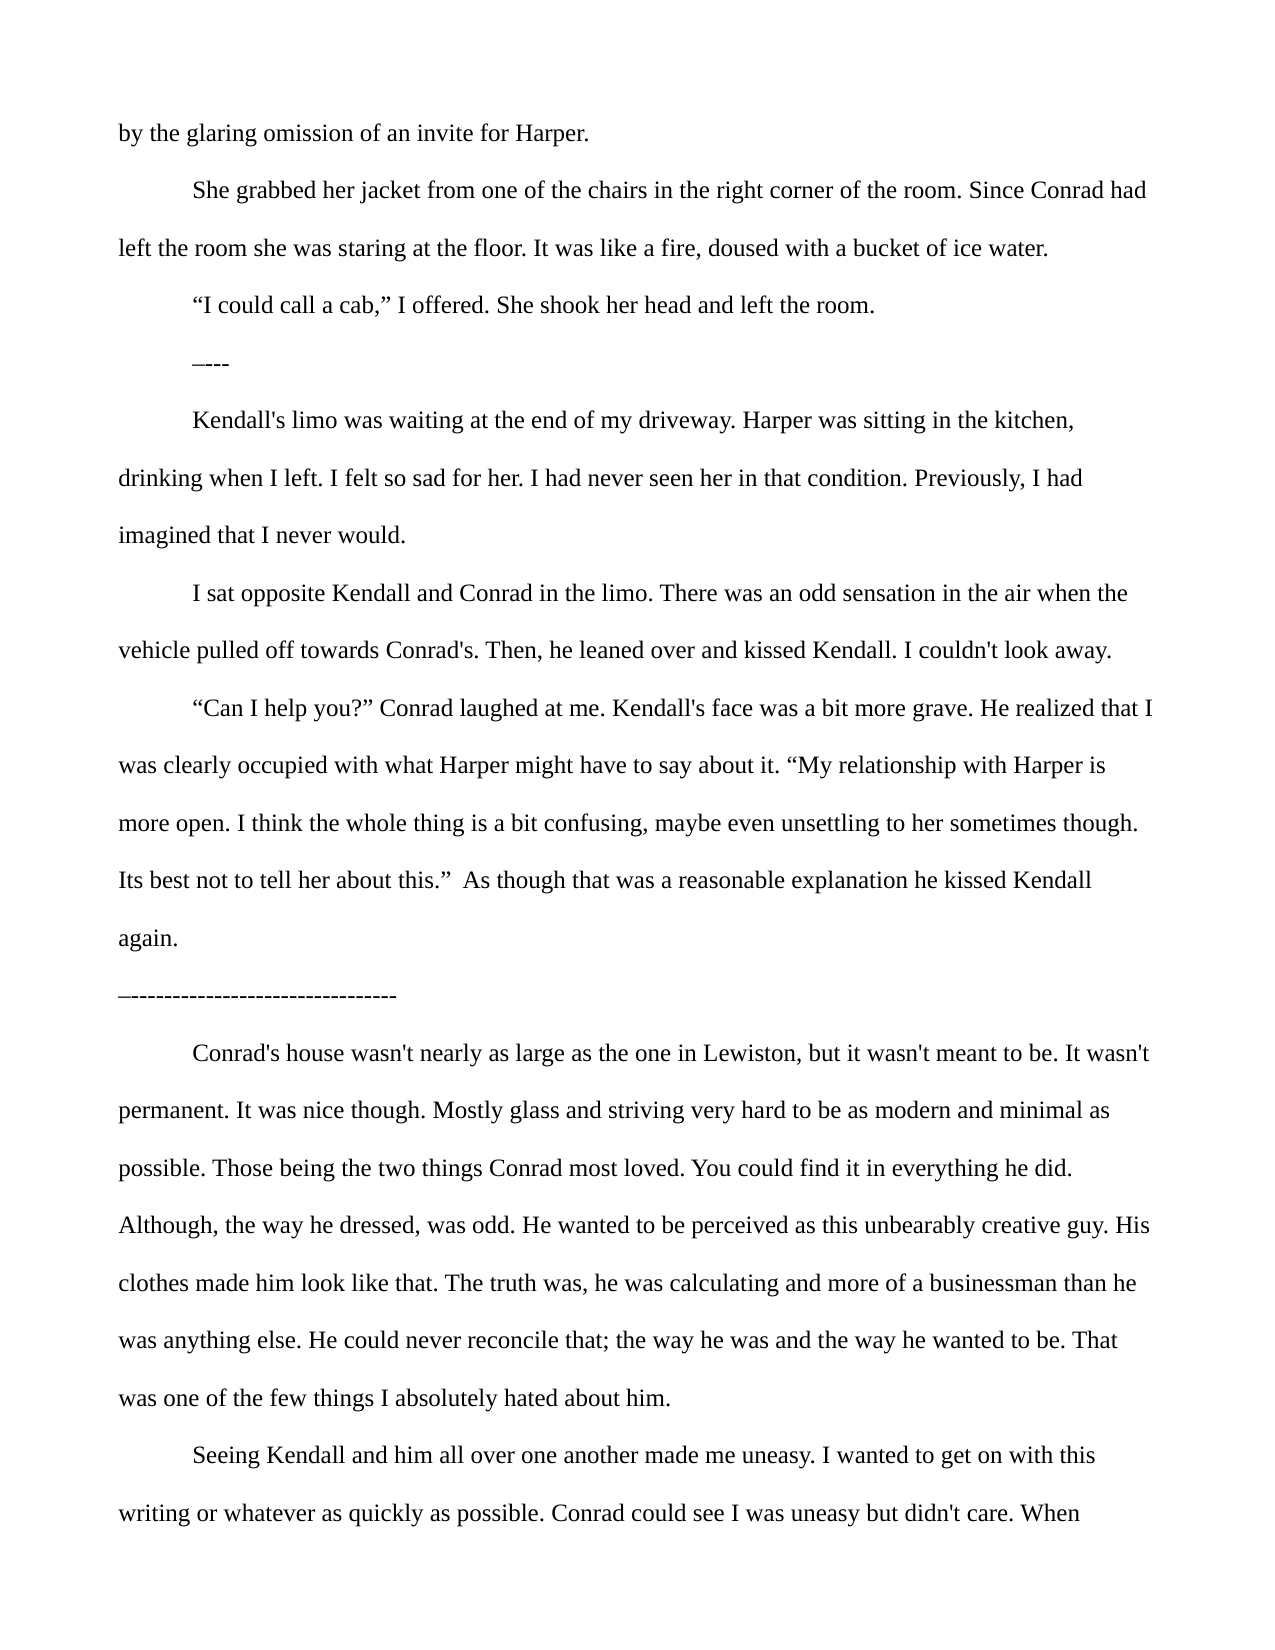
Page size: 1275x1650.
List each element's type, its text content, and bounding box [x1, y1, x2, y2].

text Seeing Kendall and him all over one another made me uneasy. I wanted to get on with this writing or whatever as quickly as possible. Conrad could see I was uneasy but didn't care. When [118, 1441, 1157, 1527]
text –--- [118, 348, 1157, 377]
text “I could call a cab,” I offered. She shook her head and left the room. [118, 291, 1157, 319]
text She grabbed her jacket from one of the chairs in the right corner of the room. Since Conrad had left the room she was staring at the floor. It was like a fire, doused with a bucket of ice water. [118, 176, 1157, 262]
text Kendall's limo was waiting at the end of my driveway. Harper was sitting in the kitchen, drinking when I left. I felt so sad for her. I had never seen her in that condition. Previously, I had imagined that I never would. [118, 406, 1157, 549]
text by the glaring omission of an invite for Harper. [118, 118, 1157, 147]
text –-------------------------------- [118, 981, 1157, 1009]
text I sat opposite Kendall and Conrad in the limo. There was an odd sensation in the air when the vehicle pulled off towards Conrad's. Then, he leaned over and kissed Kendall. I couldn't look away. [118, 578, 1157, 664]
text “Can I help you?” Conrad laughed at me. Kendall's face was a bit more grave. He realized that I was clearly occupied with what Harper might have to say about it. “My relationship with Harper is more open. I think the whole thing is a bit confusing, maybe even unsettling to her sometimes though. Its best not to tell her about this.” As though that was a reasonable explanation he kissed Kendall again. [118, 693, 1157, 952]
text Conrad's house wasn't nearly as large as the one in Lewiston, but it wasn't meant to be. It wasn't permanent. It was nice though. Mostly glass and striving very hard to be as modern and minimal as possible. Those being the two things Conrad most loved. You could find it in everything he did. Although, the way he dressed, was odd. He wanted to be perceived as this unbearably creative guy. His clothes made him look like that. The truth was, he was calculating and more of a businessman than he was anything else. He could never reconcile that; the way he was and the way he wanted to be. That was one of the few things I absolutely hated about him. [118, 1038, 1157, 1412]
